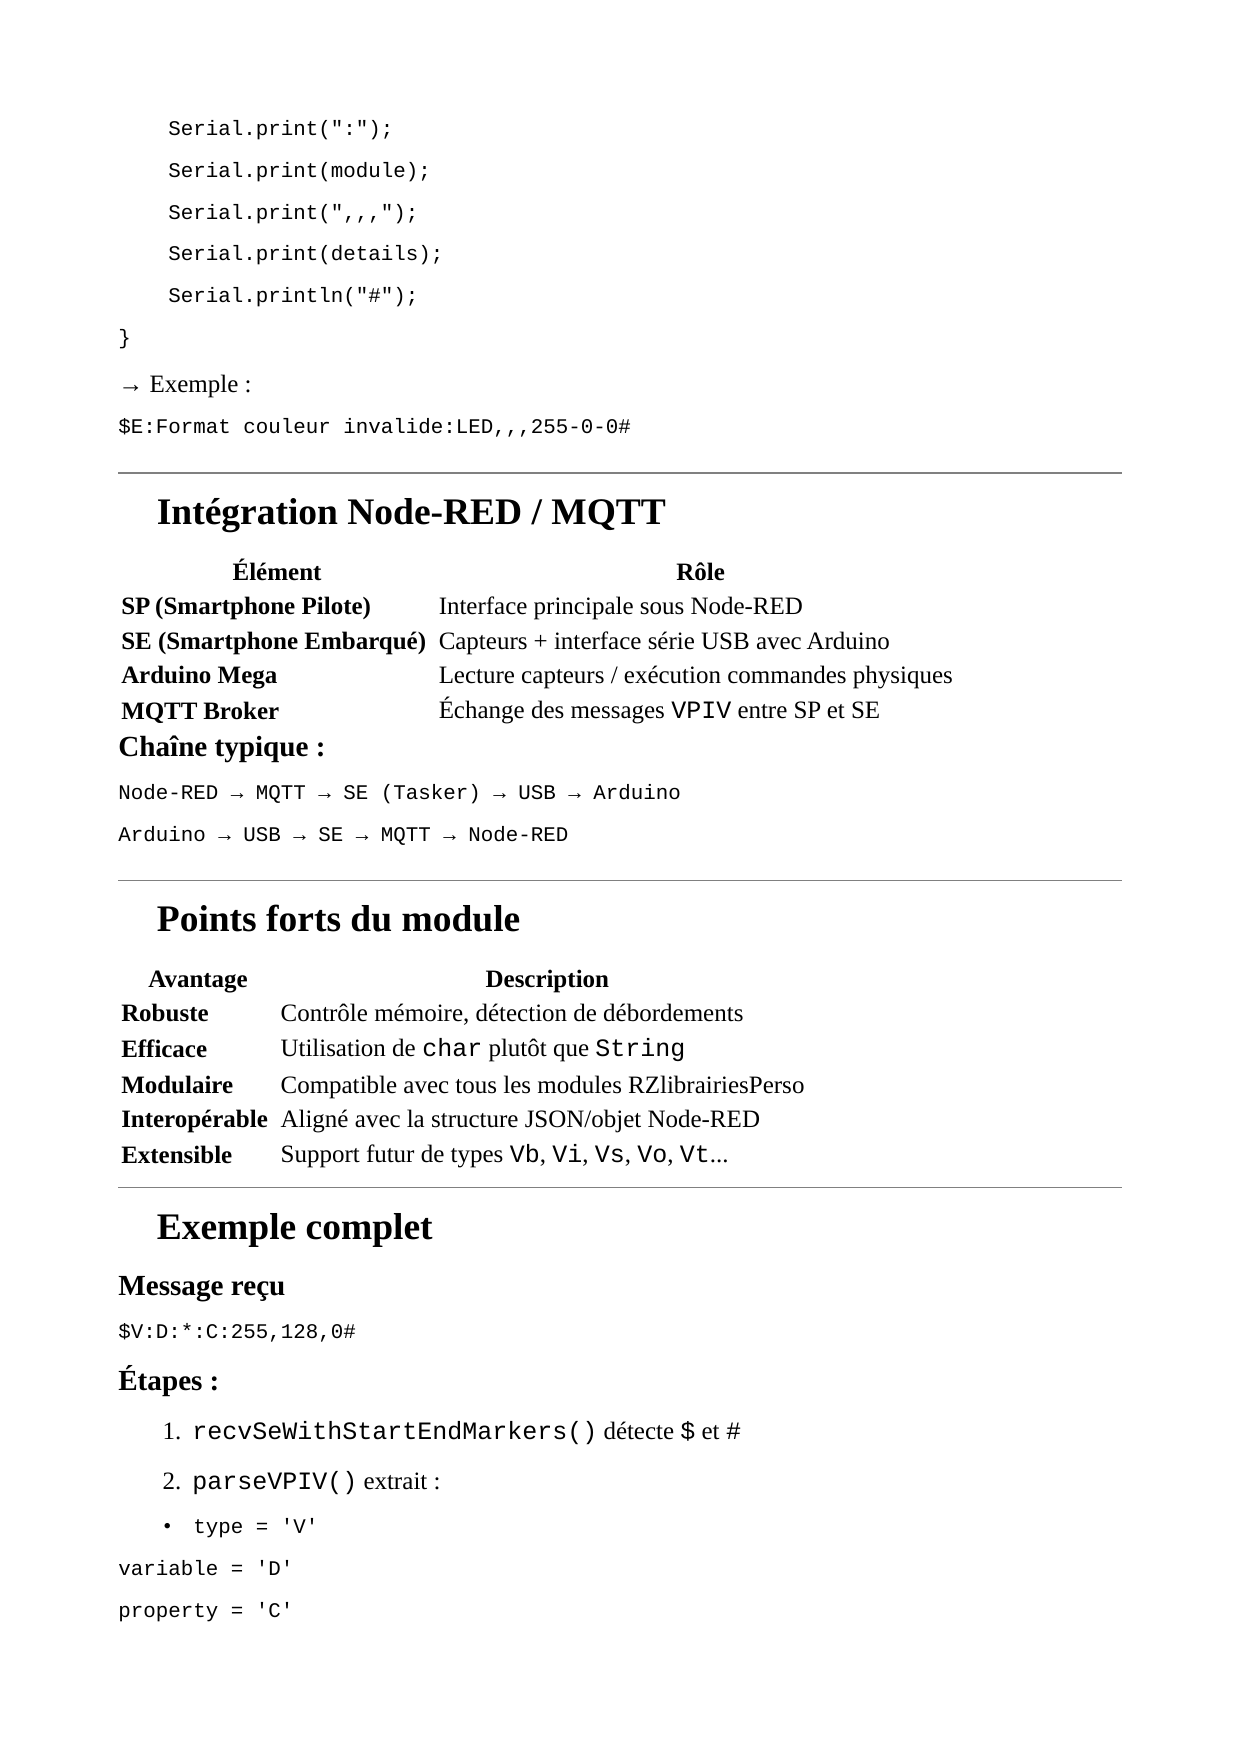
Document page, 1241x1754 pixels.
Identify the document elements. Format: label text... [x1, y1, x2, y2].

text → Exemple : [118, 369, 1122, 397]
table_cell MQTT Broker [118, 692, 436, 729]
text property = 'C' [118, 1600, 1122, 1623]
table_cell Interopérable [118, 1101, 277, 1136]
table_cell Support futur de types Vb, Vi, Vs, Vo, Vt... [278, 1136, 817, 1173]
table_cell Robuste [118, 996, 277, 1030]
list type = 'V' [164, 1516, 1122, 1540]
subtitle Chaîne typique : [118, 729, 1122, 762]
subtitle 🧭 Exemple complet [118, 1204, 1122, 1247]
text Serial.print(module); [118, 160, 1122, 183]
table_cell Interface principale sous Node-RED [436, 588, 966, 623]
table_cell Contrôle mémoire, détection de débordements [278, 996, 817, 1030]
table_header Avantage [118, 961, 277, 996]
text Serial.print(",,,"); [118, 202, 1122, 225]
table_cell Capteurs + interface série USB avec Arduino [436, 623, 966, 657]
text Arduino → USB → SE → MQTT → Node-RED [118, 824, 1122, 847]
table_cell Lecture capteurs / exécution commandes physiques [436, 658, 966, 692]
table_cell Utilisation de char plutôt que String [278, 1030, 817, 1067]
table_cell SP (Smartphone Pilote) [118, 588, 436, 623]
table_cell Efficace [118, 1030, 277, 1067]
table_header Rôle [436, 554, 966, 588]
text Serial.println("#"); [118, 285, 1122, 309]
text $E:Format couleur invalide:LED,,,255-0-0# [118, 416, 1122, 440]
table_cell Aligné avec la structure JSON/objet Node-RED [278, 1101, 817, 1136]
text Serial.print(details); [118, 243, 1122, 267]
list recvSeWithStartEndMarkers() détecte $ et # [162, 1416, 1122, 1447]
subtitle Étapes : [118, 1363, 1122, 1397]
table_header Description [278, 961, 817, 996]
text } [118, 327, 1122, 351]
table_cell Arduino Mega [118, 658, 436, 692]
subtitle Message reçu [118, 1268, 1122, 1302]
table_cell Échange des messages VPIV entre SP et SE [436, 692, 966, 729]
table_cell Extensible [118, 1136, 277, 1173]
table_cell Modulaire [118, 1067, 277, 1101]
subtitle 🧩 Intégration Node-RED / MQTT [118, 489, 1122, 533]
table_cell SE (Smartphone Embarqué) [118, 623, 436, 657]
text Serial.print(":"); [118, 118, 1122, 142]
list parseVPIV() extrait : [162, 1466, 1122, 1497]
text variable = 'D' [118, 1558, 1122, 1582]
text $V:D:*:C:255,128,0# [118, 1321, 1122, 1345]
text Node-RED → MQTT → SE (Tasker) → USB → Arduino [118, 782, 1122, 806]
table_cell Compatible avec tous les modules RZlibrairiesPerso [278, 1067, 817, 1101]
subtitle 🧰 Points forts du module [118, 897, 1122, 940]
table_header Élément [118, 554, 436, 588]
